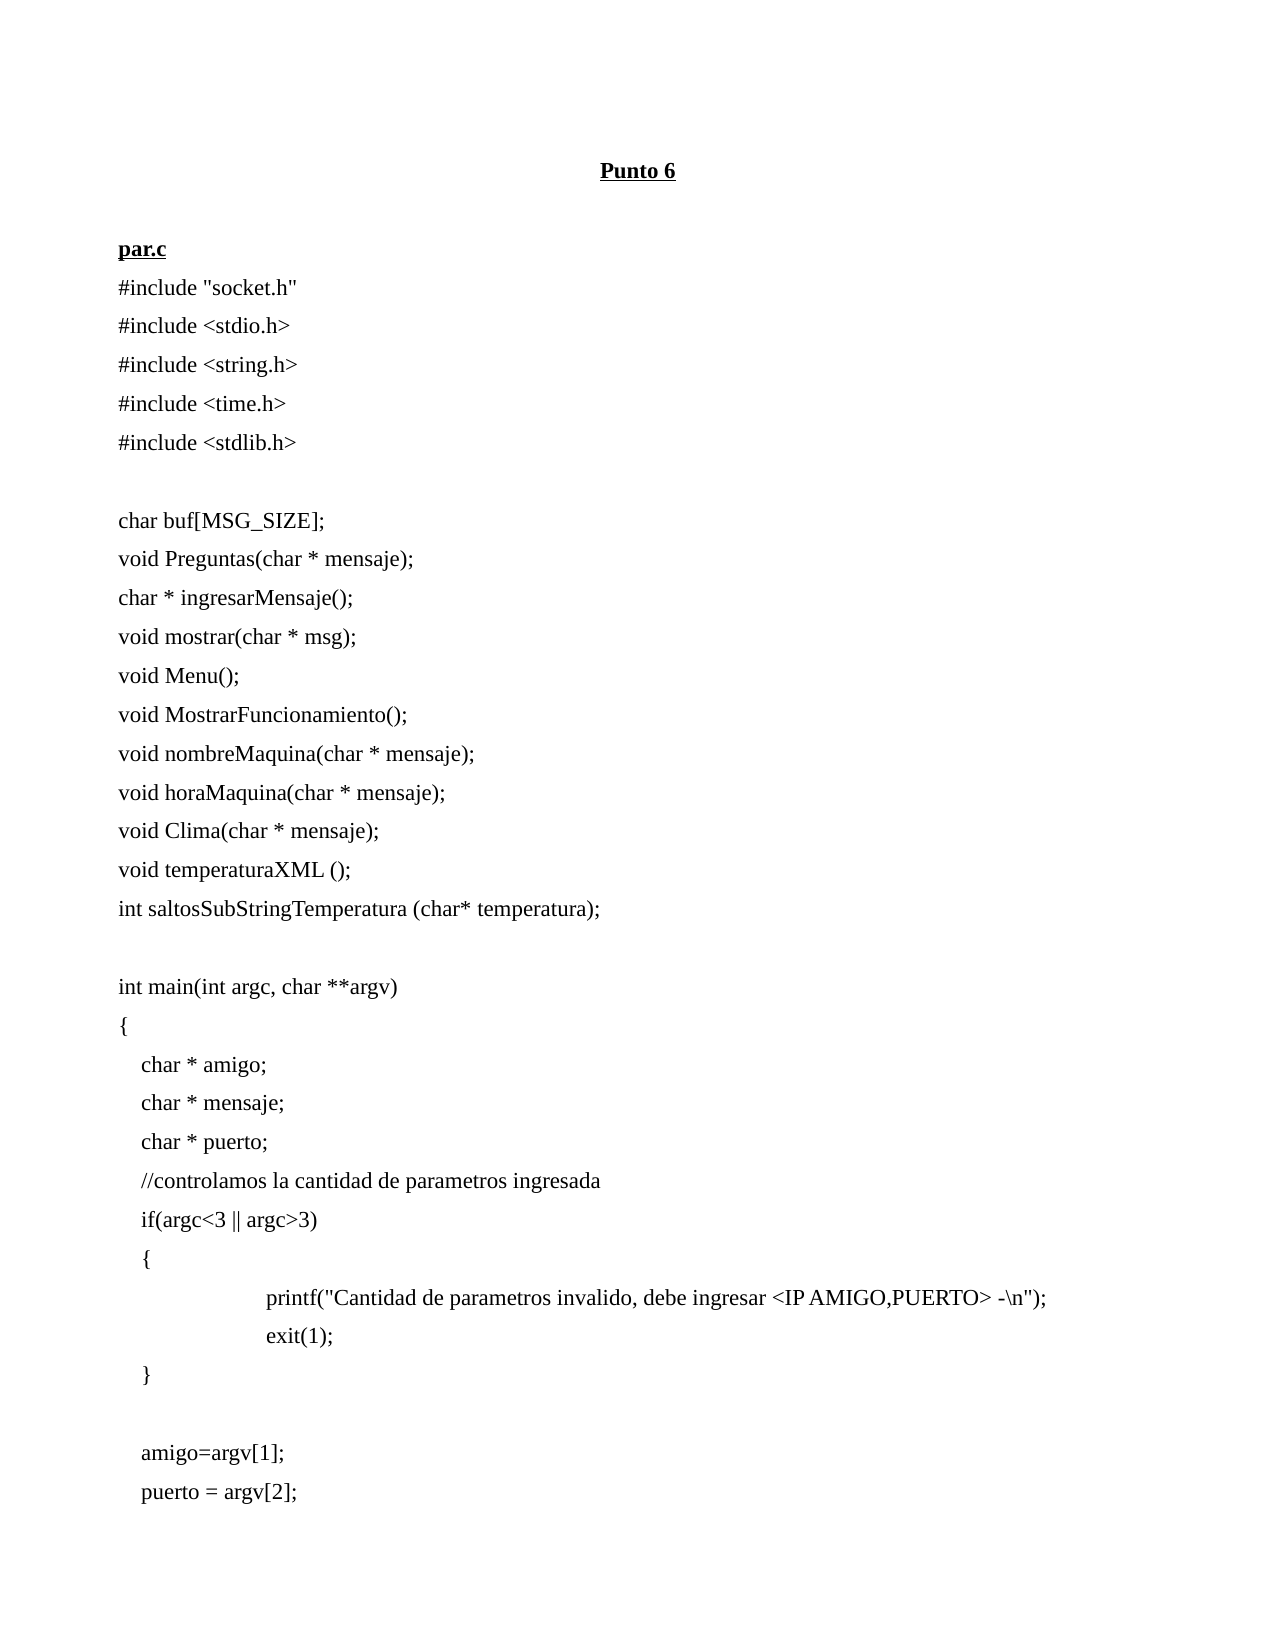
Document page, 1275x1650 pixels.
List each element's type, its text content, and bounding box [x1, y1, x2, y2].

text void temperaturaXML (); [118, 856, 1157, 883]
text Punto 6 [118, 157, 1157, 183]
text char * amigo; [118, 1051, 1157, 1077]
text char * ingresarMensaje(); [118, 584, 1157, 611]
text puerto = argv[2]; [118, 1478, 1157, 1504]
text #include <stdio.h> [118, 312, 1157, 339]
text char buf[MSG_SIZE]; [118, 507, 1157, 533]
text printf("Cantidad de parametros invalido, debe ingresar <IP AMIGO,PUERTO> -\n"); [118, 1284, 1157, 1310]
text exit(1); [118, 1323, 1157, 1349]
text int main(int argc, char **argv) [118, 973, 1157, 999]
text #include <string.h> [118, 351, 1157, 378]
text #include <stdlib.h> [118, 429, 1157, 455]
text void MostrarFuncionamiento(); [118, 701, 1157, 727]
text par.c [118, 235, 1157, 261]
text amigo=argv[1]; [118, 1439, 1157, 1466]
text #include "socket.h" [118, 273, 1157, 300]
text void horaMaquina(char * mensaje); [118, 779, 1157, 805]
text #include <time.h> [118, 390, 1157, 416]
text } [118, 1361, 1157, 1388]
text int saltosSubStringTemperatura (char* temperatura); [118, 895, 1157, 922]
text void nombreMaquina(char * mensaje); [118, 740, 1157, 766]
text char * puerto; [118, 1128, 1157, 1155]
text { [118, 1245, 1157, 1271]
text if(argc<3 || argc>3) [118, 1206, 1157, 1232]
text void Preguntas(char * mensaje); [118, 546, 1157, 572]
text char * mensaje; [118, 1089, 1157, 1116]
text //controlamos la cantidad de parametros ingresada [118, 1167, 1157, 1193]
text void Menu(); [118, 662, 1157, 688]
text { [118, 1012, 1157, 1038]
text void mostrar(char * msg); [118, 623, 1157, 649]
text void Clima(char * mensaje); [118, 817, 1157, 844]
